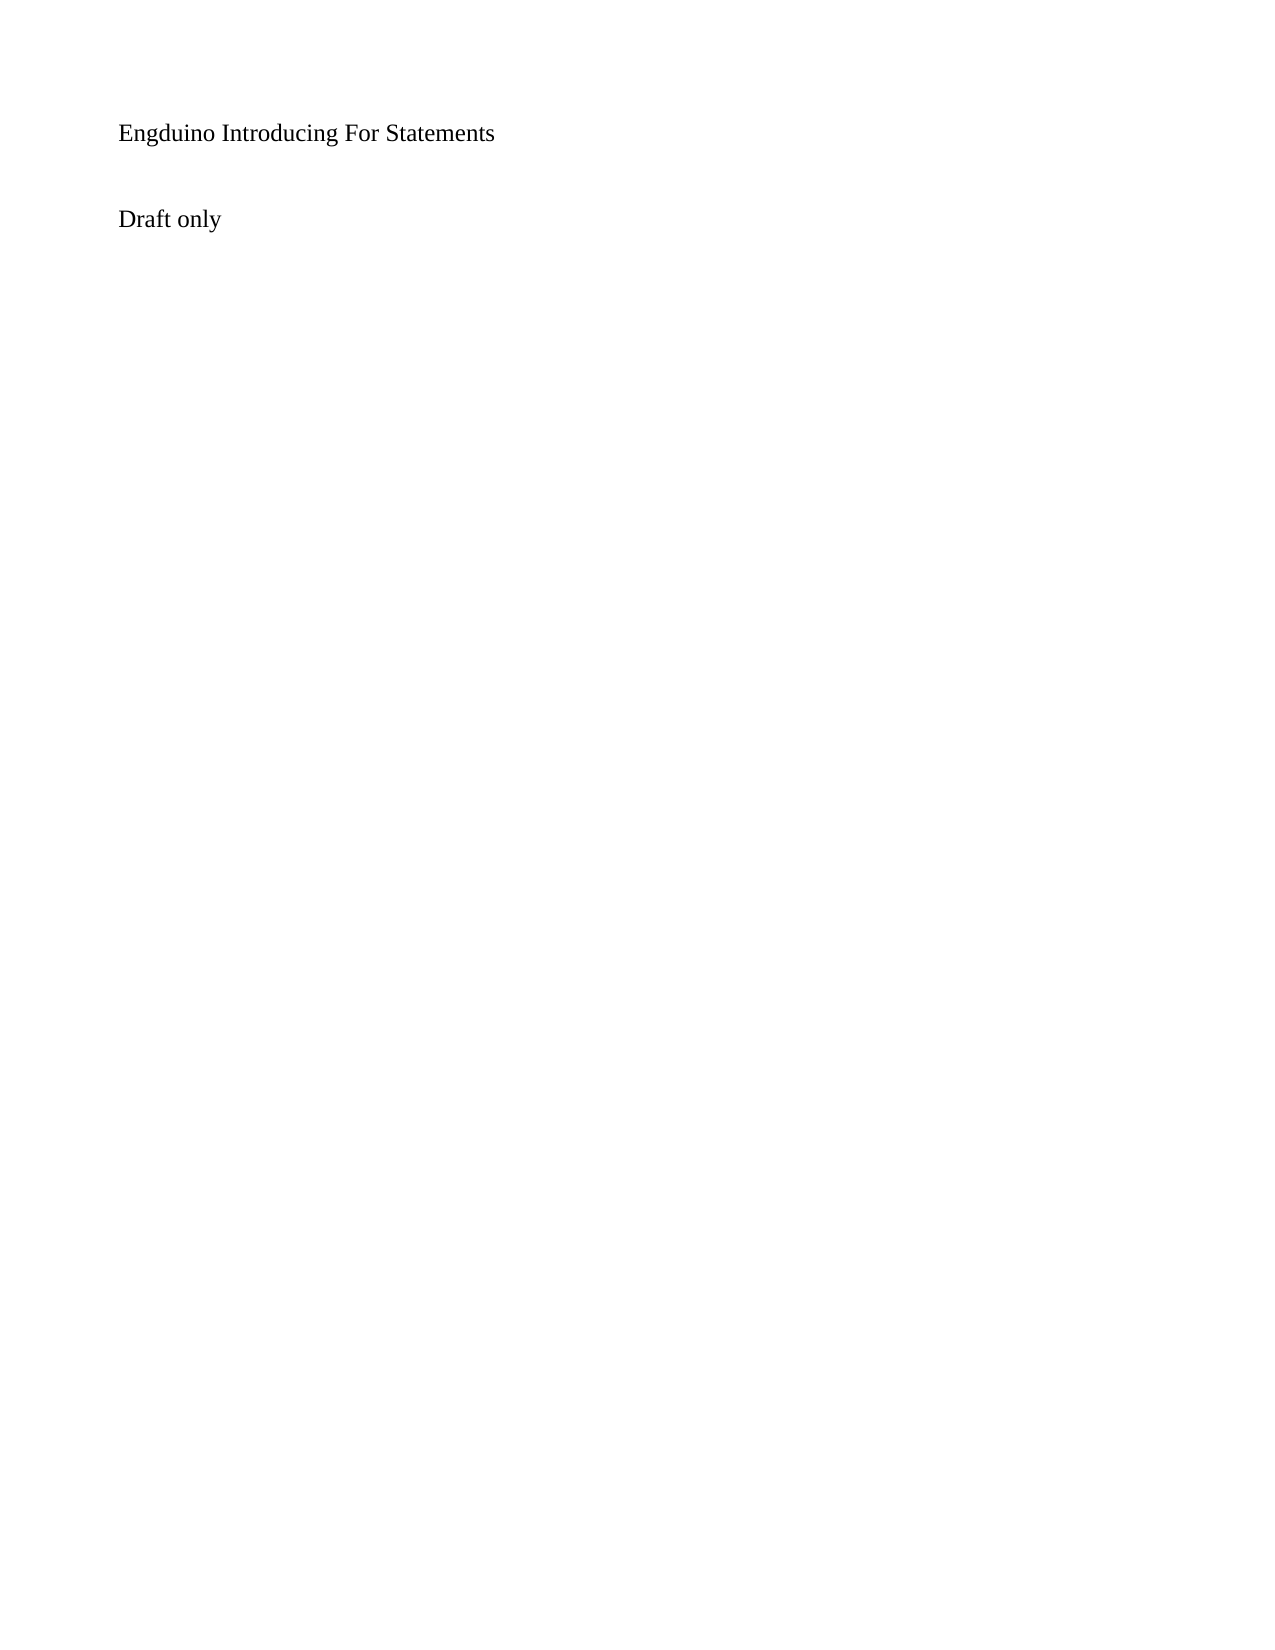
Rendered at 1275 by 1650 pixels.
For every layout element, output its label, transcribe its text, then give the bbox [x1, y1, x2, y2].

text Draft only [118, 204, 1157, 233]
text Engduino Introducing For Statements [118, 118, 1157, 147]
